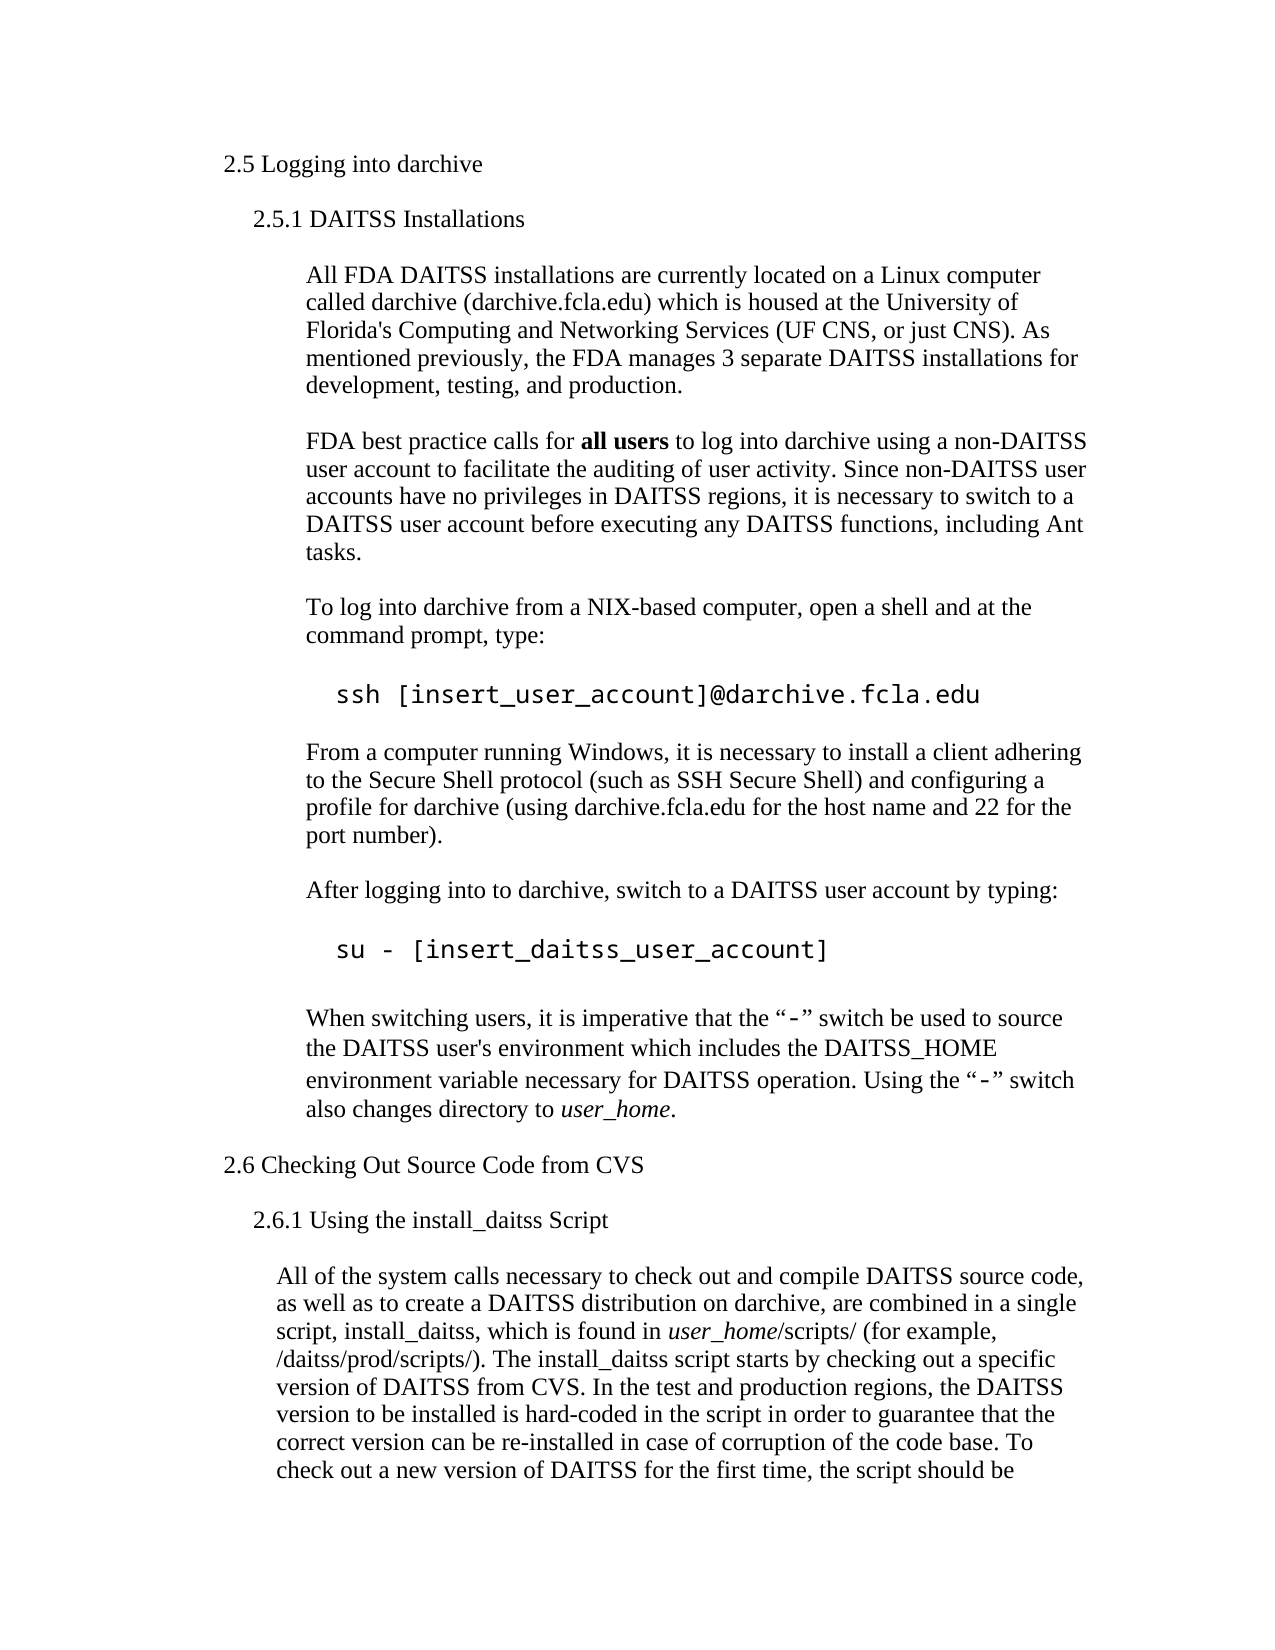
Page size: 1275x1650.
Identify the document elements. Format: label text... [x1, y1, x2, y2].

list From a computer running Windows, it is necessary to install a client adhering to the Secure Shell protocol (such as SSH Secure Shell) and configuring a profile for darchive (using darchive.fcla.edu for the host name and 22 for the port number). [276, 738, 1087, 849]
list All of the system calls necessary to check out and compile DAITSS source code, as well as to create a DAITSS distribution on darchive, are combined in a single script, install_daitss, which is found in user_home/scripts/ (for example, /daitss/prod/scripts/). The install_daitss script starts by checking out a specific version of DAITSS from CVS. In the test and production regions, the DAITSS version to be installed is hard-coded in the script in order to guarantee that the correct version can be re-installed in case of corruption of the code base. To check out a new version of DAITSS for the first time, the script should be [247, 1262, 1087, 1483]
list When switching users, it is imperative that the “-” switch be used to source the DAITSS user's environment which includes the DAITSS_HOME environment variable necessary for DAITSS operation. Using the “-” switch also changes directory to user_home. [276, 1000, 1087, 1123]
list Checking Out Source Code from CVS [217, 1151, 1087, 1179]
list DAITSS Installations [247, 205, 1087, 233]
list Logging into darchive [217, 150, 1087, 178]
list All FDA DAITSS installations are currently located on a Linux computer called darchive (darchive.fcla.edu) which is housed at the University of Florida's Computing and Networking Services (UF CNS, or just CNS). As mentioned previously, the FDA manages 3 separate DAITSS installations for development, testing, and production. [276, 261, 1087, 399]
list Using the install_daitss Script [247, 1206, 1087, 1234]
list To log into darchive from a NIX-based computer, open a shell and at the command prompt, type: [276, 593, 1087, 649]
list After logging into to darchive, switch to a DAITSS user account by typing: [276, 877, 1087, 904]
list ssh [insert_user_account]@darchive.fcla.edu [306, 676, 1087, 710]
list su - [insert_daitss_user_account] [306, 932, 1087, 966]
list FDA best practice calls for all users to log into darchive using a non-DAITSS user account to facilitate the auditing of user activity. Since non-DAITSS user accounts have no privileges in DAITSS regions, it is necessary to switch to a DAITSS user account before executing any DAITSS functions, including Ant tasks. [276, 427, 1087, 566]
